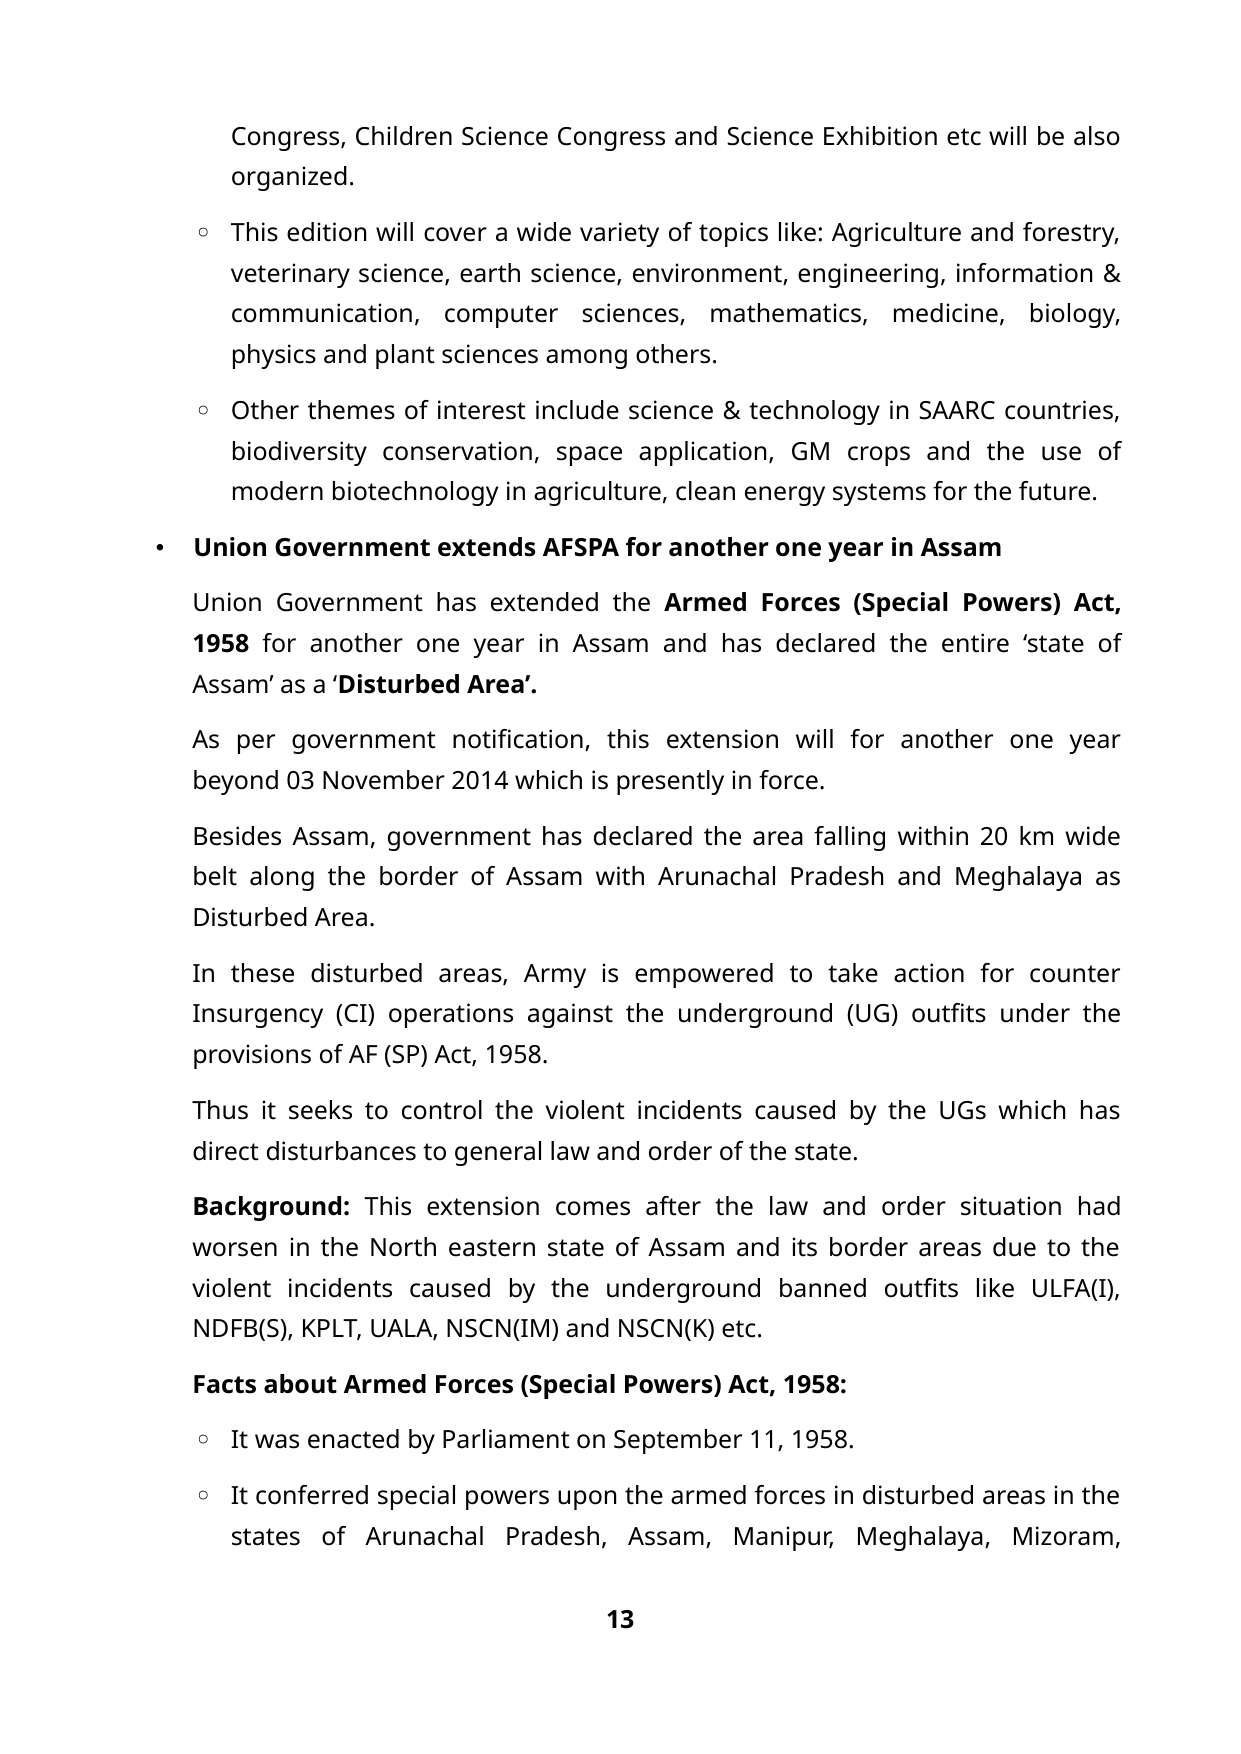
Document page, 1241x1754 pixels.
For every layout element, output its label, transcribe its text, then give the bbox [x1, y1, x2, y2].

text Background: This extension comes after the law and order situation had worsen in the North eastern state of Assam and its border areas due to the violent incidents caused by the underground banned outfits like ULFA(I), NDFB(S), KPLT, UALA, NSCN(IM) and NSCN(K) etc. [192, 1188, 1122, 1345]
list This edition will cover a wide variety of topics like: Agriculture and forestry, veterinary science, earth science, environment, engineering, information & communication, computer sciences, mathematics, medicine, biology, physics and plant sciences among others. [193, 214, 1122, 371]
list Other themes of interest include science & technology in SAARC countries, biodiversity conservation, space application, GM crops and the use of modern biotechnology in agriculture, clean energy systems for the future. [193, 392, 1122, 508]
text Union Government has extended the Armed Forces (Special Powers) Act, 1958 for another one year in Assam and has declared the entire ‘state of Assam’ as a ‘Disturbed Area’. [192, 585, 1122, 701]
list It was enacted by Parliament on September 11, 1958. [193, 1422, 1122, 1456]
text Thus it seeks to control the violent incidents caused by the UGs which has direct disturbances to general law and order of the state. [192, 1092, 1122, 1167]
text As per government notification, this extension will for another one year beyond 03 November 2014 which is presently in force. [192, 722, 1122, 797]
list It conferred special powers upon the armed forces in disturbed areas in the states of Arunachal Pradesh, Assam, Manipur, Meghalaya, Mizoram, [193, 1477, 1122, 1552]
list Congress, Children Science Congress and Science Exhibition etc will be also organized. [193, 118, 1122, 193]
list Union Government extends AFSPA for another one year in Assam [156, 529, 1122, 563]
text Besides Assam, government has declared the area falling within 20 km wide belt along the border of Assam with Arunachal Pradesh and Meghalaya as Disturbed Area. [192, 818, 1122, 934]
text In these disturbed areas, Army is empowered to take action for counter Insurgency (CI) operations against the underground (UG) outfits under the provisions of AF (SP) Act, 1958. [192, 955, 1122, 1071]
text Facts about Armed Forces (Special Powers) Act, 1958: [192, 1366, 1122, 1401]
